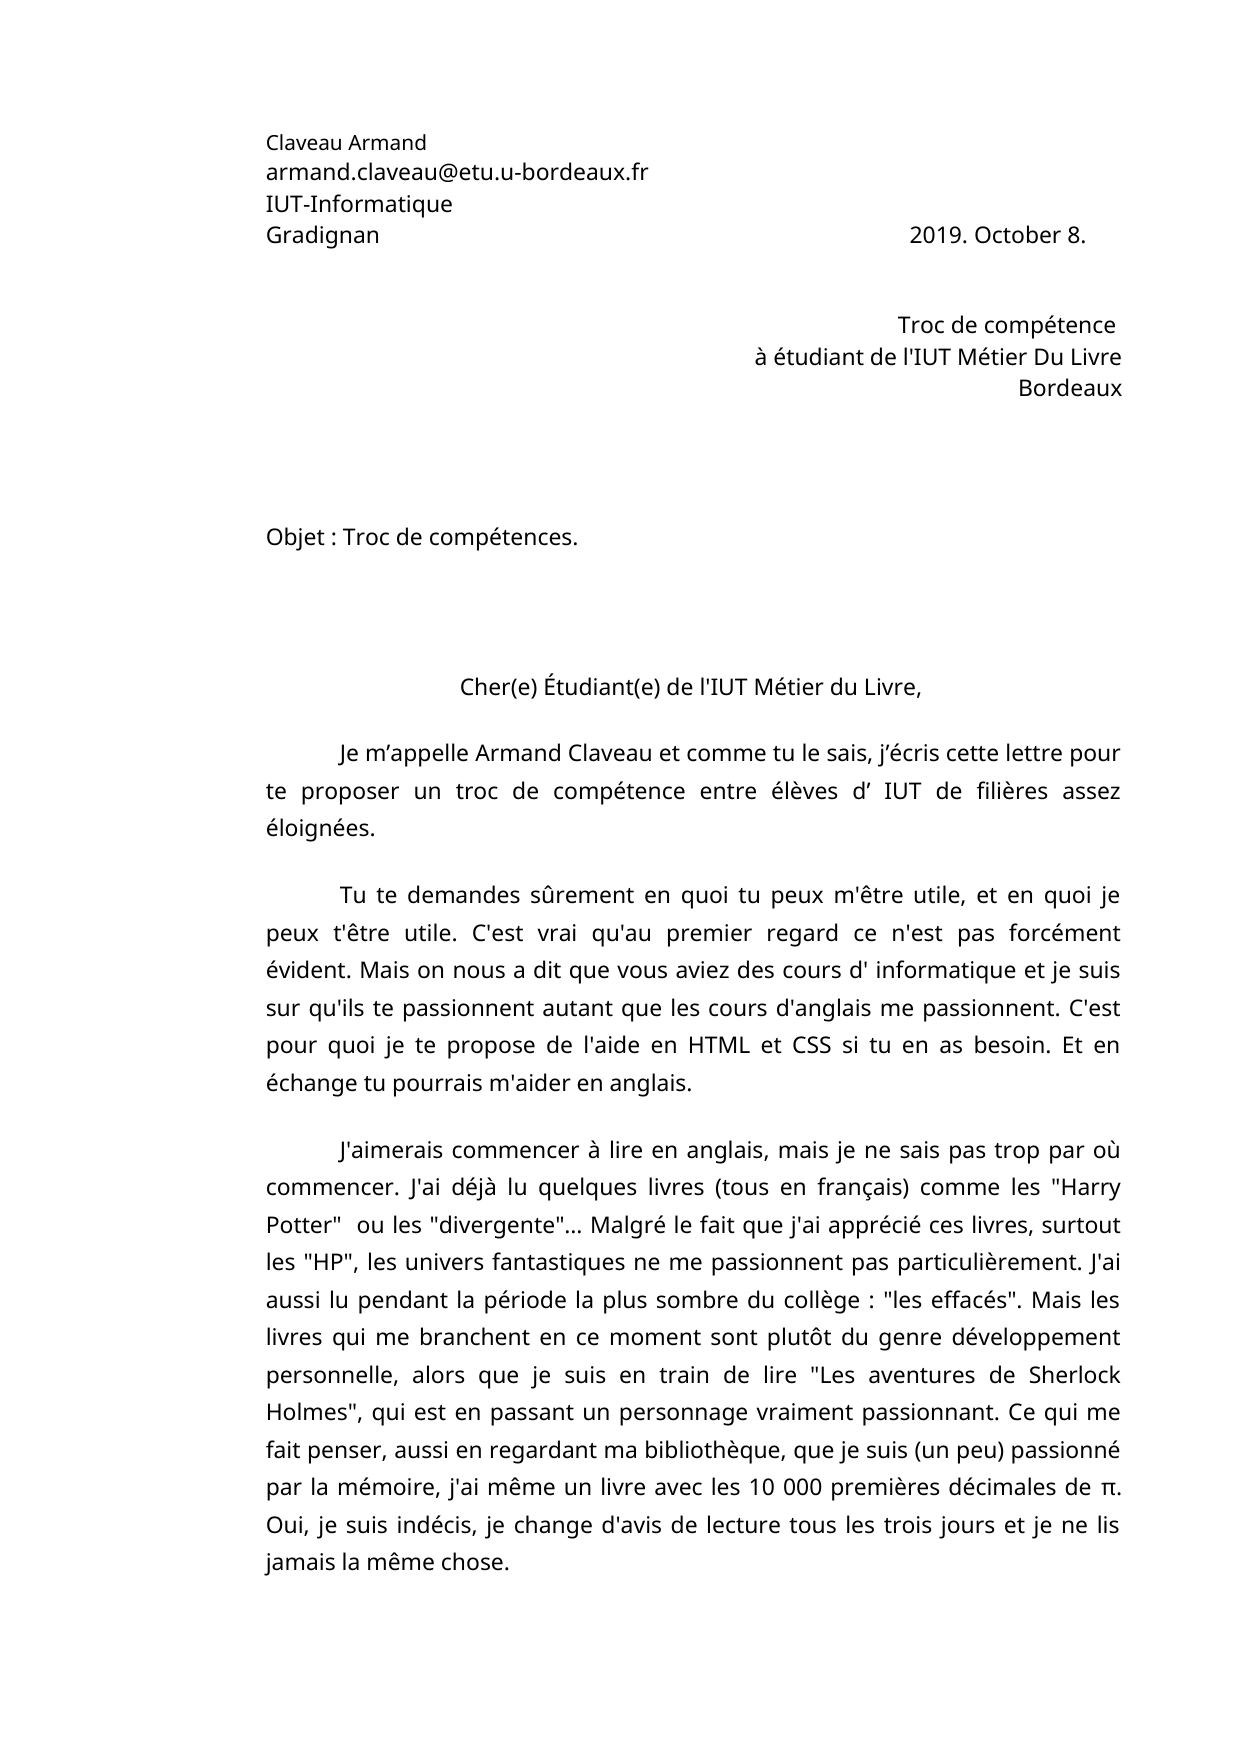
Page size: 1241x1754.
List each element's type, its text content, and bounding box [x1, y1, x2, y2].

text Claveau Armand armand.claveau@etu.u-bordeaux.fr IUT-Informatique Gradignan 2019. octobre 8. [266, 128, 1122, 250]
text Tu te demandes sûrement en quoi tu peux m'être utile, et en quoi je peux t'être utile. C'est vrai qu'au premier regard ce n'est pas forcément évident. Mais on nous a dit que vous aviez des cours d' informatique et je suis sur qu'ils te passionnent autant que les cours d'anglais me passionnent. C'est pour quoi je te propose de l'aide en HTML et CSS si tu en as besoin. Et en échange tu pourrais m'aider en anglais. [266, 879, 1122, 1098]
text Troc de compétence à étudiant de l'IUT Métier Du Livre Bordeaux [266, 309, 1122, 403]
text Objet : Troc de compétences. [266, 521, 1122, 552]
text Je m’appelle Armand Claveau et comme tu le sais, j’écris cette lettre pour te proposer un troc de compétence entre élèves d’ IUT de filières assez éloignées. [266, 737, 1122, 844]
text J'aimerais commencer à lire en anglais, mais je ne sais pas trop par où commencer. J'ai déjà lu quelques livres (tous en français) comme les "Harry Potter" ou les "divergente"… Malgré le fait que j'ai apprécié ces livres, surtout les "HP", les univers fantastiques ne me passionnent pas particulièrement. J'ai aussi lu pendant la période la plus sombre du collège : "les effacés". Mais les livres qui me branchent en ce moment sont plutôt du genre développement personnelle, alors que je suis en train de lire "Les aventures de Sherlock Holmes", qui est en passant un personnage vraiment passionnant. Ce qui me fait penser, aussi en regardant ma bibliothèque, que je suis (un peu) passionné par la mémoire, j'ai même un livre avec les 10 000 premières décimales de π. Oui, je suis indécis, je change d'avis de lecture tous les trois jours et je ne lis jamais la même chose. [266, 1134, 1122, 1578]
text Cher(e) Étudiant(e) de l'IUT Métier du Livre, [266, 670, 1122, 702]
